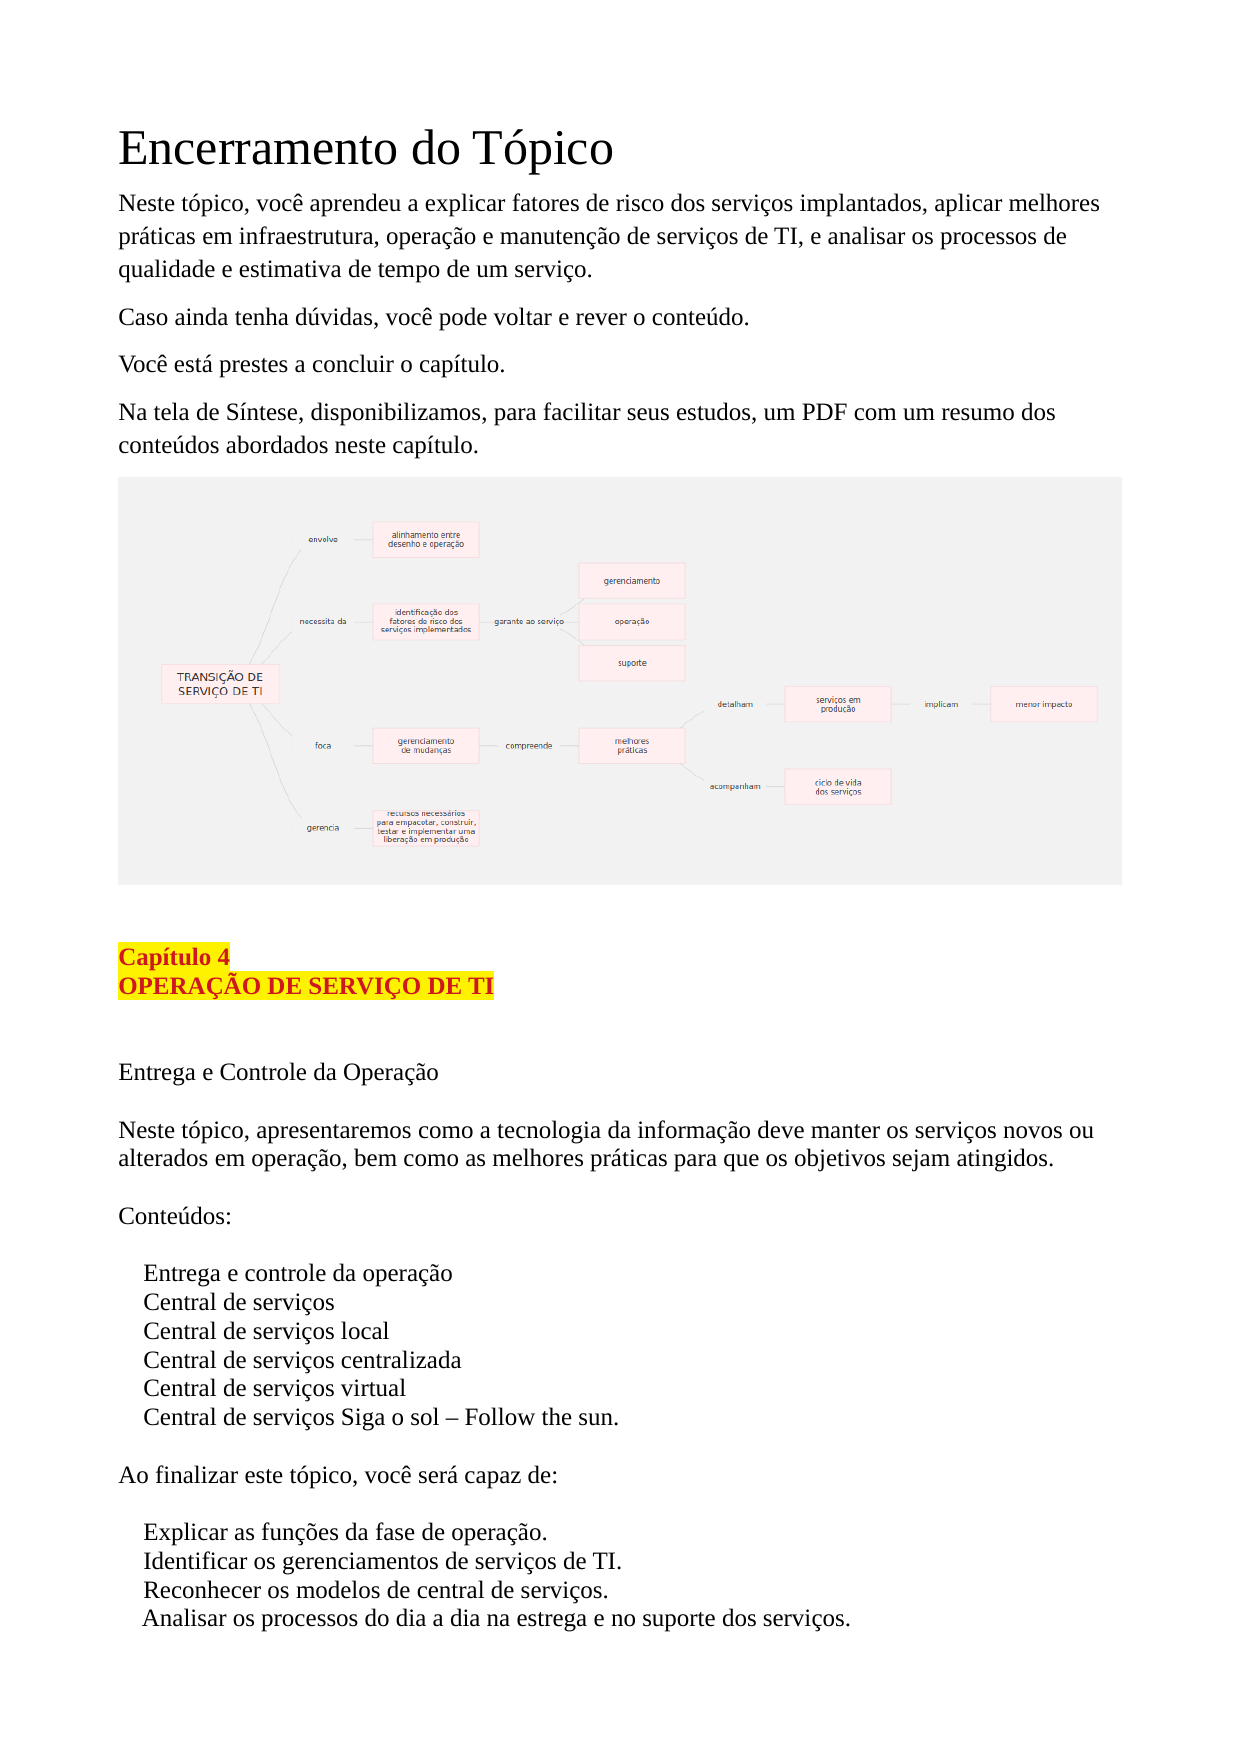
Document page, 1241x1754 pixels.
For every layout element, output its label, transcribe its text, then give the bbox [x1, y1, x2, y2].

text Analisar os processos do dia a dia na estrega e no suporte dos serviços. [118, 1603, 1122, 1632]
text Central de serviços centralizada [118, 1345, 1122, 1373]
text Central de serviços [118, 1287, 1122, 1316]
text Neste tópico, você aprendeu a explicar fatores de risco dos serviços implantados, aplicar melhores práticas em infraestrutura, operação e manutenção de serviços de TI, e analisar os processos de qualidade e estimativa de tempo de um serviço. [118, 188, 1122, 283]
text Caso ainda tenha dúvidas, você pode voltar e rever o conteúdo. [118, 302, 1122, 331]
picture [118, 477, 1123, 885]
subtitle Encerramento do Tópico [118, 118, 1122, 176]
text Neste tópico, apresentaremos como a tecnologia da informação deve manter os serviços novos ou alterados em operação, bem como as melhores práticas para que os objetivos sejam atingidos. [118, 1115, 1122, 1172]
text Conteúdos: [118, 1201, 1122, 1230]
text Central de serviços virtual [118, 1373, 1122, 1402]
text Na tela de Síntese, disponibilizamos, para facilitar seus estudos, um PDF com um resumo dos conteúdos abordados neste capítulo. [118, 397, 1122, 459]
text Você está prestes a concluir o capítulo. [118, 349, 1122, 378]
text Central de serviços local [118, 1316, 1122, 1345]
text Ao finalizar este tópico, você será capaz de: [118, 1460, 1122, 1488]
text OPERAÇÃO DE SERVIÇO DE TI [118, 971, 1122, 1000]
text Explicar as funções da fase de operação. [118, 1517, 1122, 1546]
text Entrega e Controle da Operação [118, 1057, 1122, 1086]
text Identificar os gerenciamentos de serviços de TI. [118, 1546, 1122, 1575]
text Reconhecer os modelos de central de serviços. [118, 1575, 1122, 1603]
text Entrega e controle da operação [118, 1258, 1122, 1287]
text Central de serviços Siga o sol – Follow the sun. [118, 1402, 1122, 1431]
text Capítulo 4 [118, 942, 1122, 971]
